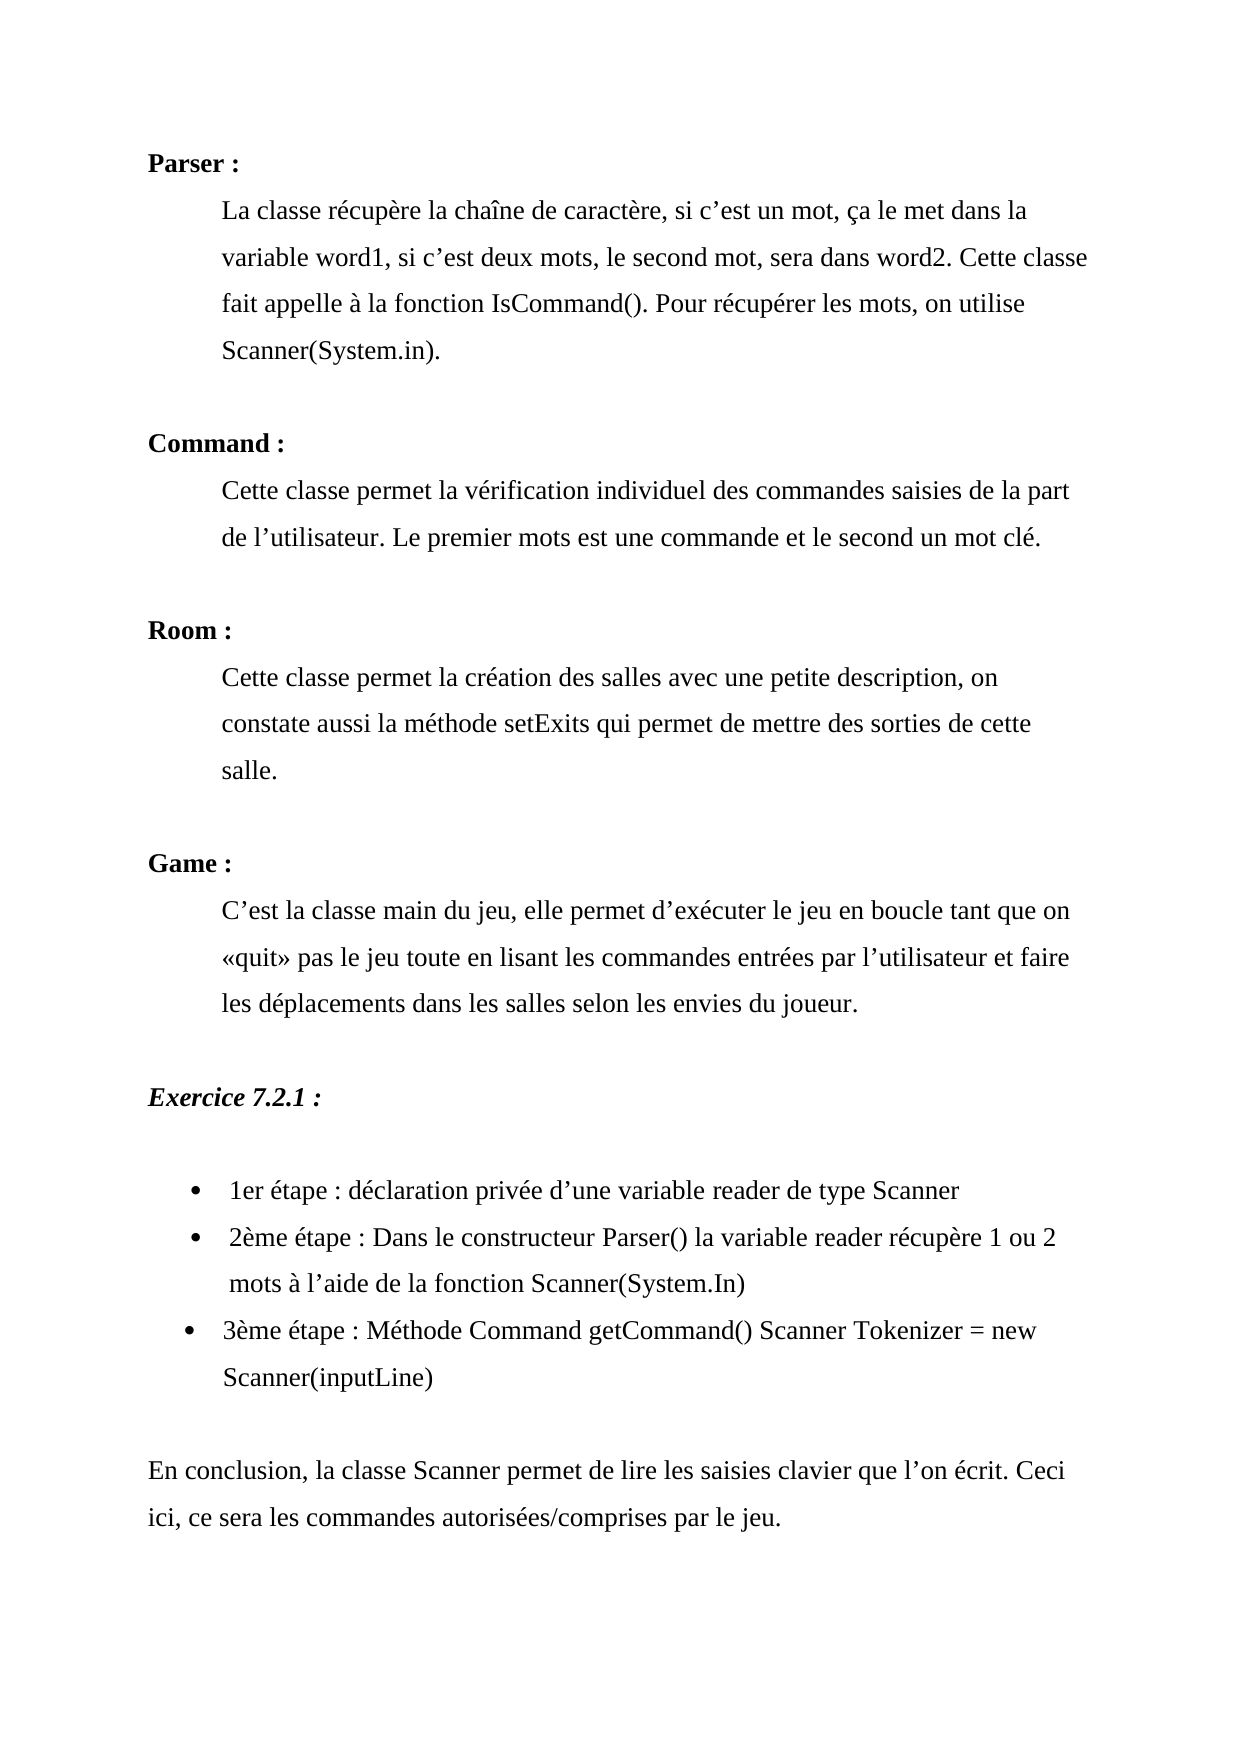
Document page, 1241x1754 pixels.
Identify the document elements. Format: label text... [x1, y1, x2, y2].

text Room : [148, 614, 1093, 645]
text Cette classe permet la vérification individuel des commandes saisies de la part de l’utilisateur. Le premier mots est une commande et le second un mot clé. [148, 474, 1093, 552]
text Command : [148, 428, 1093, 459]
text En conclusion, la classe Scanner permet de lire les saisies clavier que l’on écrit. Ceci ici, ce sera les commandes autorisées/comprises par le jeu. [148, 1454, 1093, 1532]
text C’est la classe main du jeu, elle permet d’exécuter le jeu en boucle tant que on «quit» pas le jeu toute en lisant les commandes entrées par l’utilisateur et faire les déplacements dans les salles selon les envies du joueur. [148, 894, 1093, 1019]
text Game : [148, 848, 1093, 879]
list 1er étape : déclaration privée d’une variable reader de type Scanner [191, 1174, 1093, 1205]
list 3ème étape : Méthode Command getCommand() Scanner Tokenizer = new Scanner(inputLine) [185, 1314, 1093, 1392]
text Exercice 7.2.1 : [148, 1081, 1093, 1112]
list 2ème étape : Dans le constructeur Parser() la variable reader récupère 1 ou 2 mots à l’aide de la fonction Scanner(System.In) [191, 1221, 1093, 1299]
text Cette classe permet la création des salles avec une petite description, on constate aussi la méthode setExits qui permet de mettre des sorties de cette salle. [148, 661, 1093, 785]
text La classe récupère la chaîne de caractère, si c’est un mot, ça le met dans la variable word1, si c’est deux mots, le second mot, sera dans word2. Cette classe fait appelle à la fonction IsCommand(). Pour récupérer les mots, on utilise Scanner(System.in). [148, 194, 1093, 365]
text Parser : [148, 148, 1093, 179]
